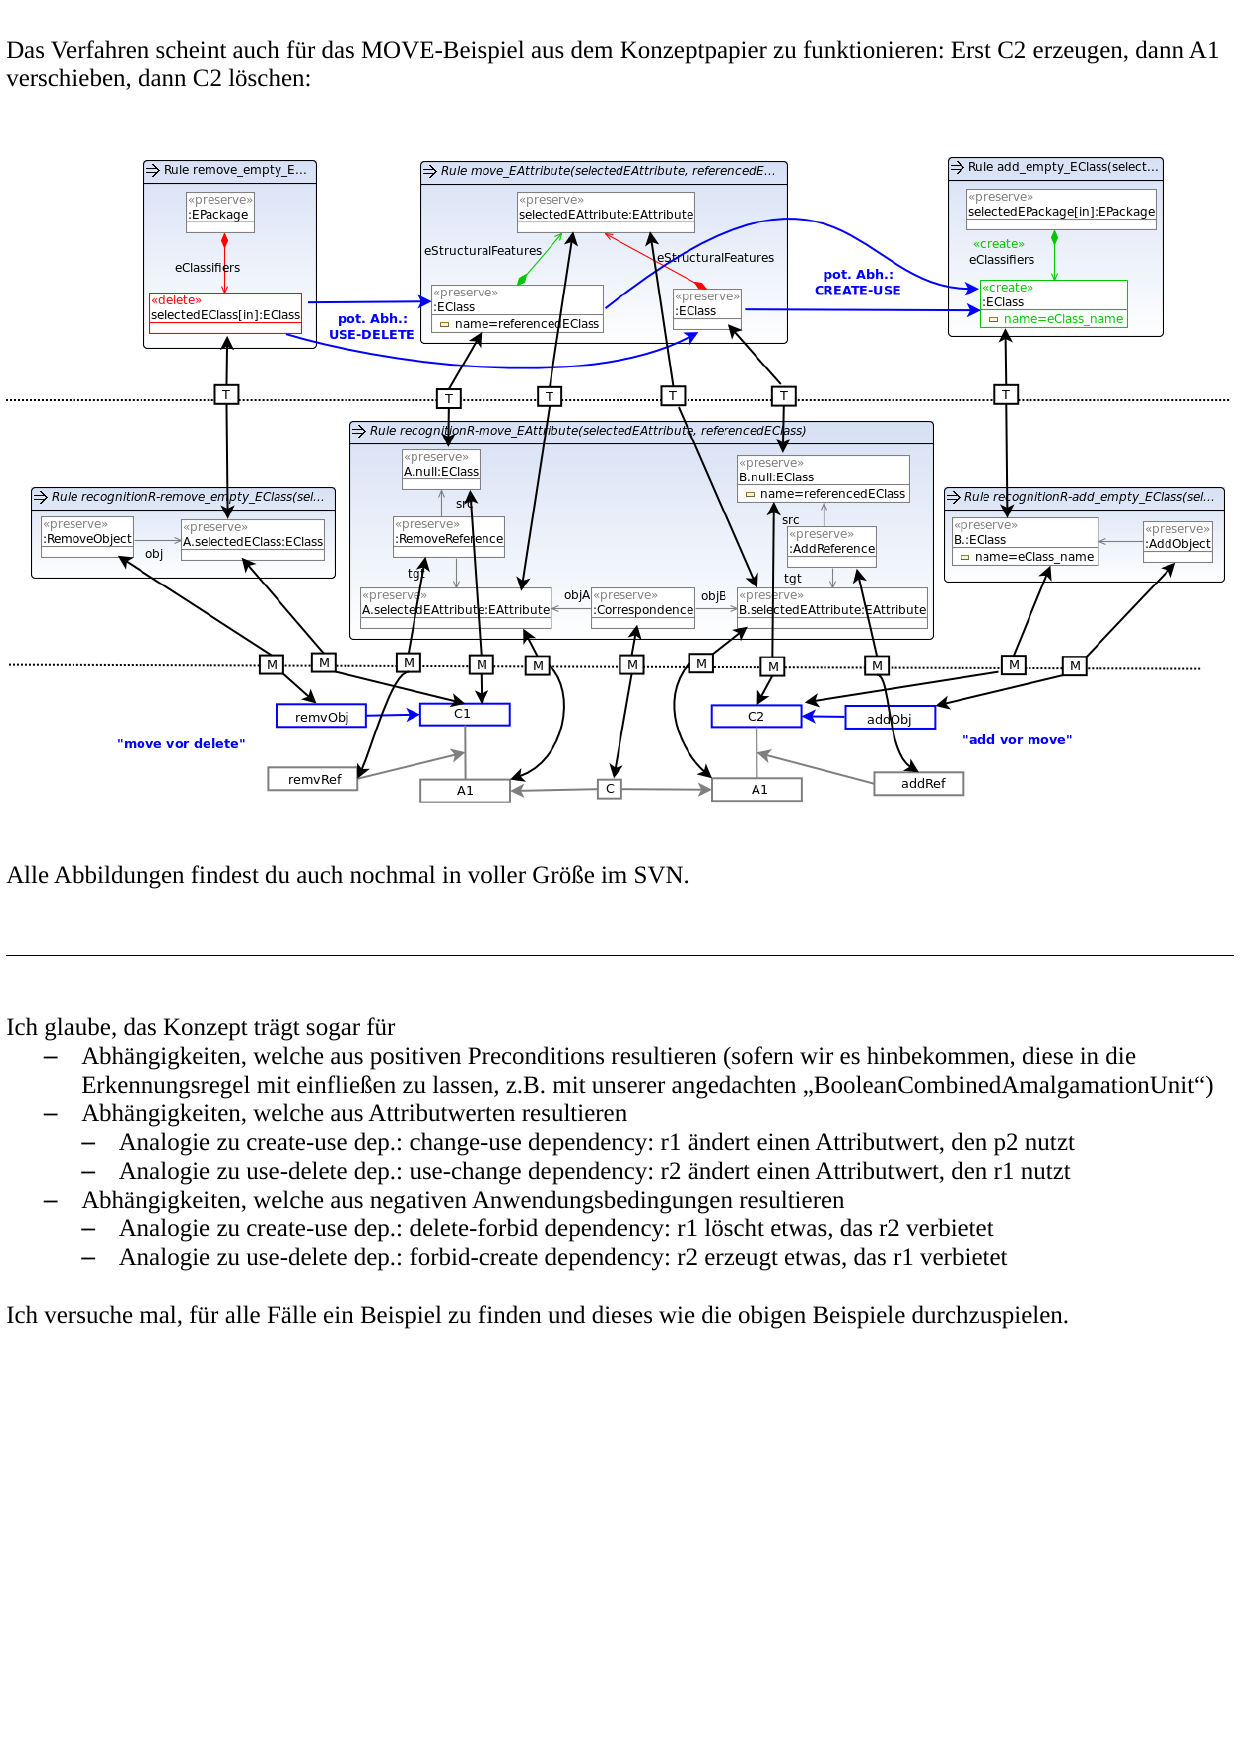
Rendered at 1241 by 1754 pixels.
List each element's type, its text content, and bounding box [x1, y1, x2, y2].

text Ich versuche mal, für alle Fälle ein Beispiel zu finden und dieses wie die obigen Beispiele durchzuspielen. [6, 1300, 1234, 1328]
list Abhängigkeiten, welche aus negativen Anwendungsbedingungen resultieren [43, 1185, 1234, 1213]
picture [6, 149, 1235, 803]
list Analogie zu create-use dep.: delete-forbid dependency: r1 löscht etwas, das r2 verbietet [81, 1213, 1234, 1242]
list Analogie zu use-delete dep.: forbid-create dependency: r2 erzeugt etwas, das r1 verbietet [81, 1242, 1234, 1271]
list Analogie zu create-use dep.: change-use dependency: r1 ändert einen Attributwert, den p2 nutzt [81, 1127, 1234, 1156]
list Abhängigkeiten, welche aus Attributwerten resultieren [43, 1098, 1234, 1127]
text Ich glaube, das Konzept trägt sogar für [6, 1012, 1234, 1041]
list Abhängigkeiten, welche aus positiven Preconditions resultieren (sofern wir es hinbekommen, diese in die Erkennungsregel mit einfließen zu lassen, z.B. mit unserer angedachten „BooleanCombinedAmalgamationUnit“) [43, 1041, 1234, 1098]
list Analogie zu use-delete dep.: use-change dependency: r2 ändert einen Attributwert, den r1 nutzt [81, 1156, 1234, 1185]
text Alle Abbildungen findest du auch nochmal in voller Größe im SVN. [6, 860, 1234, 888]
text Das Verfahren scheint auch für das MOVE-Beispiel aus dem Konzeptpapier zu funktionieren: Erst C2 erzeugen, dann A1 verschieben, dann C2 löschen: [6, 35, 1234, 92]
